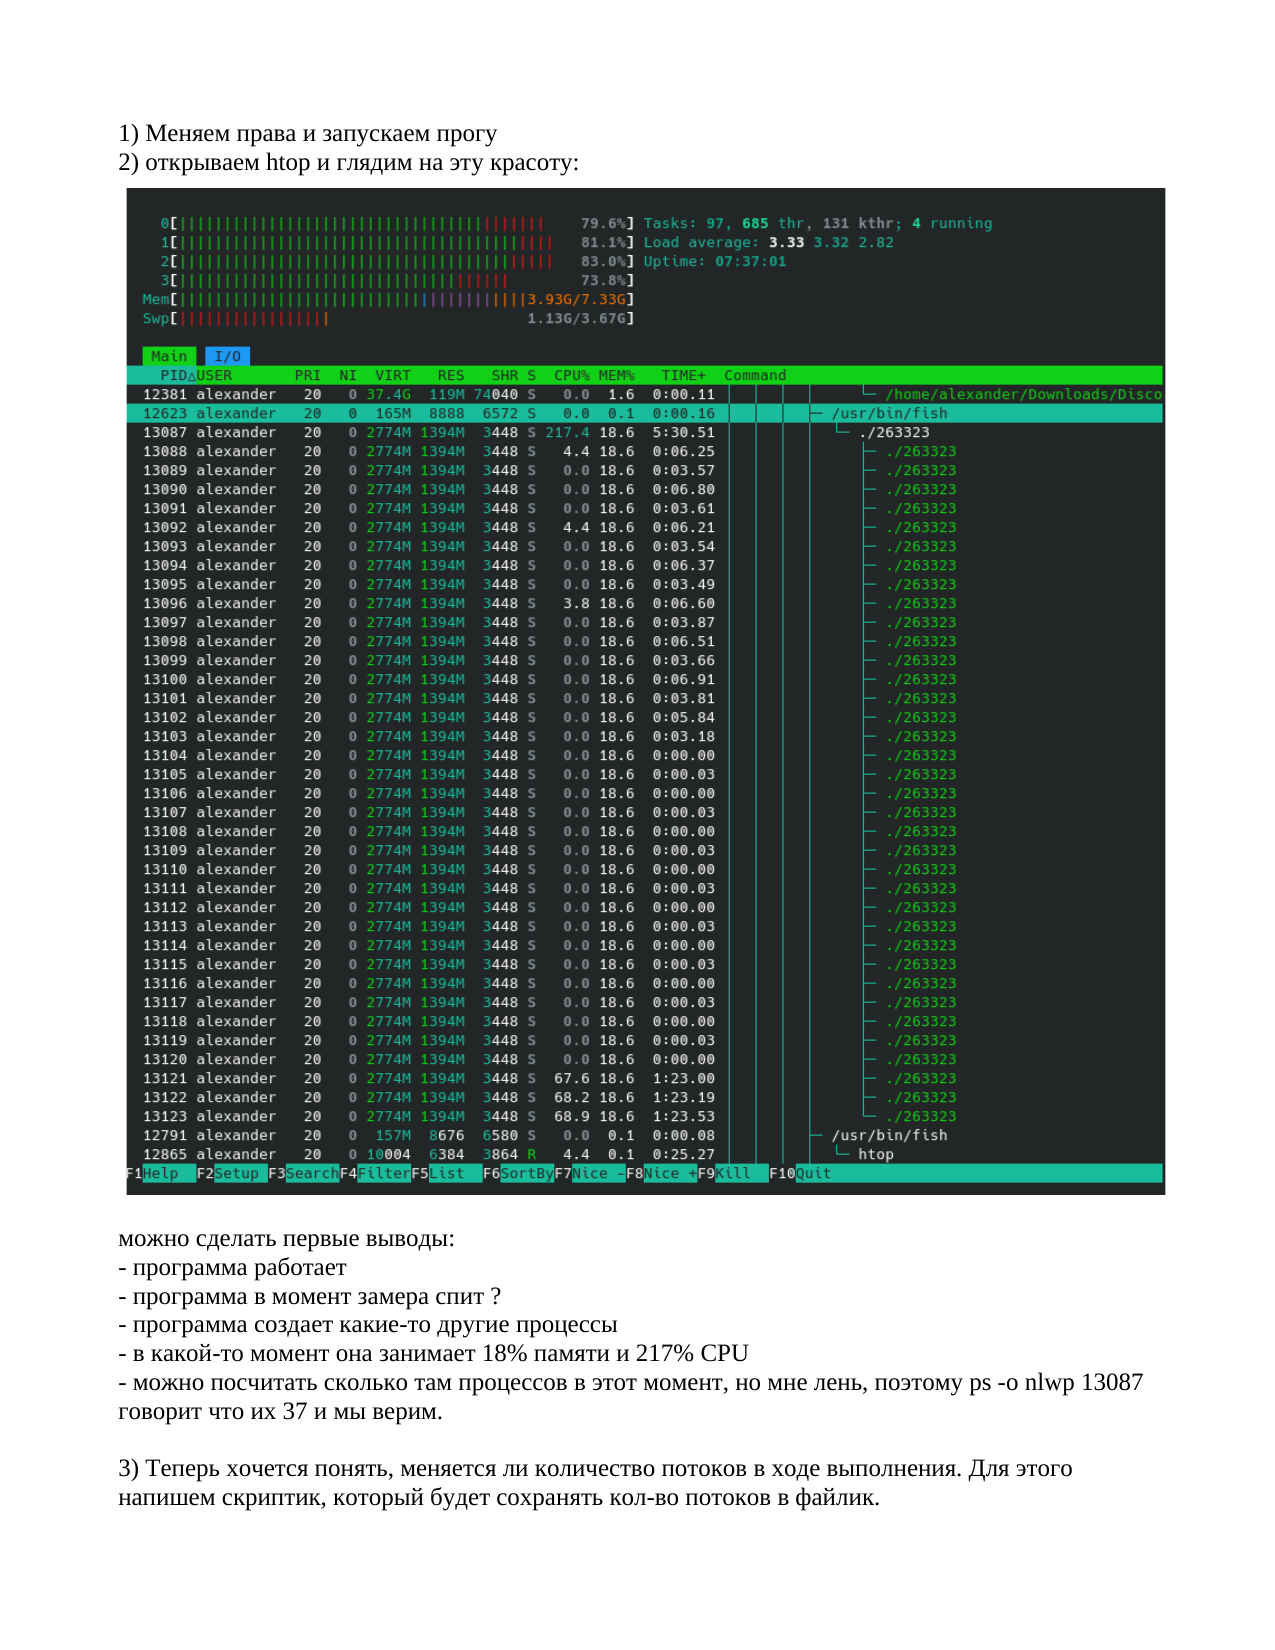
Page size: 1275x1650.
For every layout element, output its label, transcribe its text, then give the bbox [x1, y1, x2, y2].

text - программа в момент замера спит ? [118, 1281, 1157, 1309]
text - в какой-то момент она занимает 18% памяти и 217% CPU [118, 1338, 1157, 1367]
text 1) Меняем права и запускаем прогу 2) открываем htop и глядим на эту красоту: [118, 118, 1157, 176]
text можно сделать первые выводы: - программа работает [118, 1223, 1157, 1281]
text - программа создает какие-то другие процессы [118, 1309, 1157, 1338]
text - можно посчитать сколько там процессов в этот момент, но мне лень, поэтому ps -o nlwp 13087 говорит что их 37 и мы верим. [118, 1367, 1157, 1424]
text 3) Теперь хочется понять, меняется ли количество потоков в ходе выполнения. Для этого напишем скриптик, который будет сохранять кол-во потоков в файлик. [118, 1453, 1157, 1511]
picture [126, 188, 1166, 1195]
